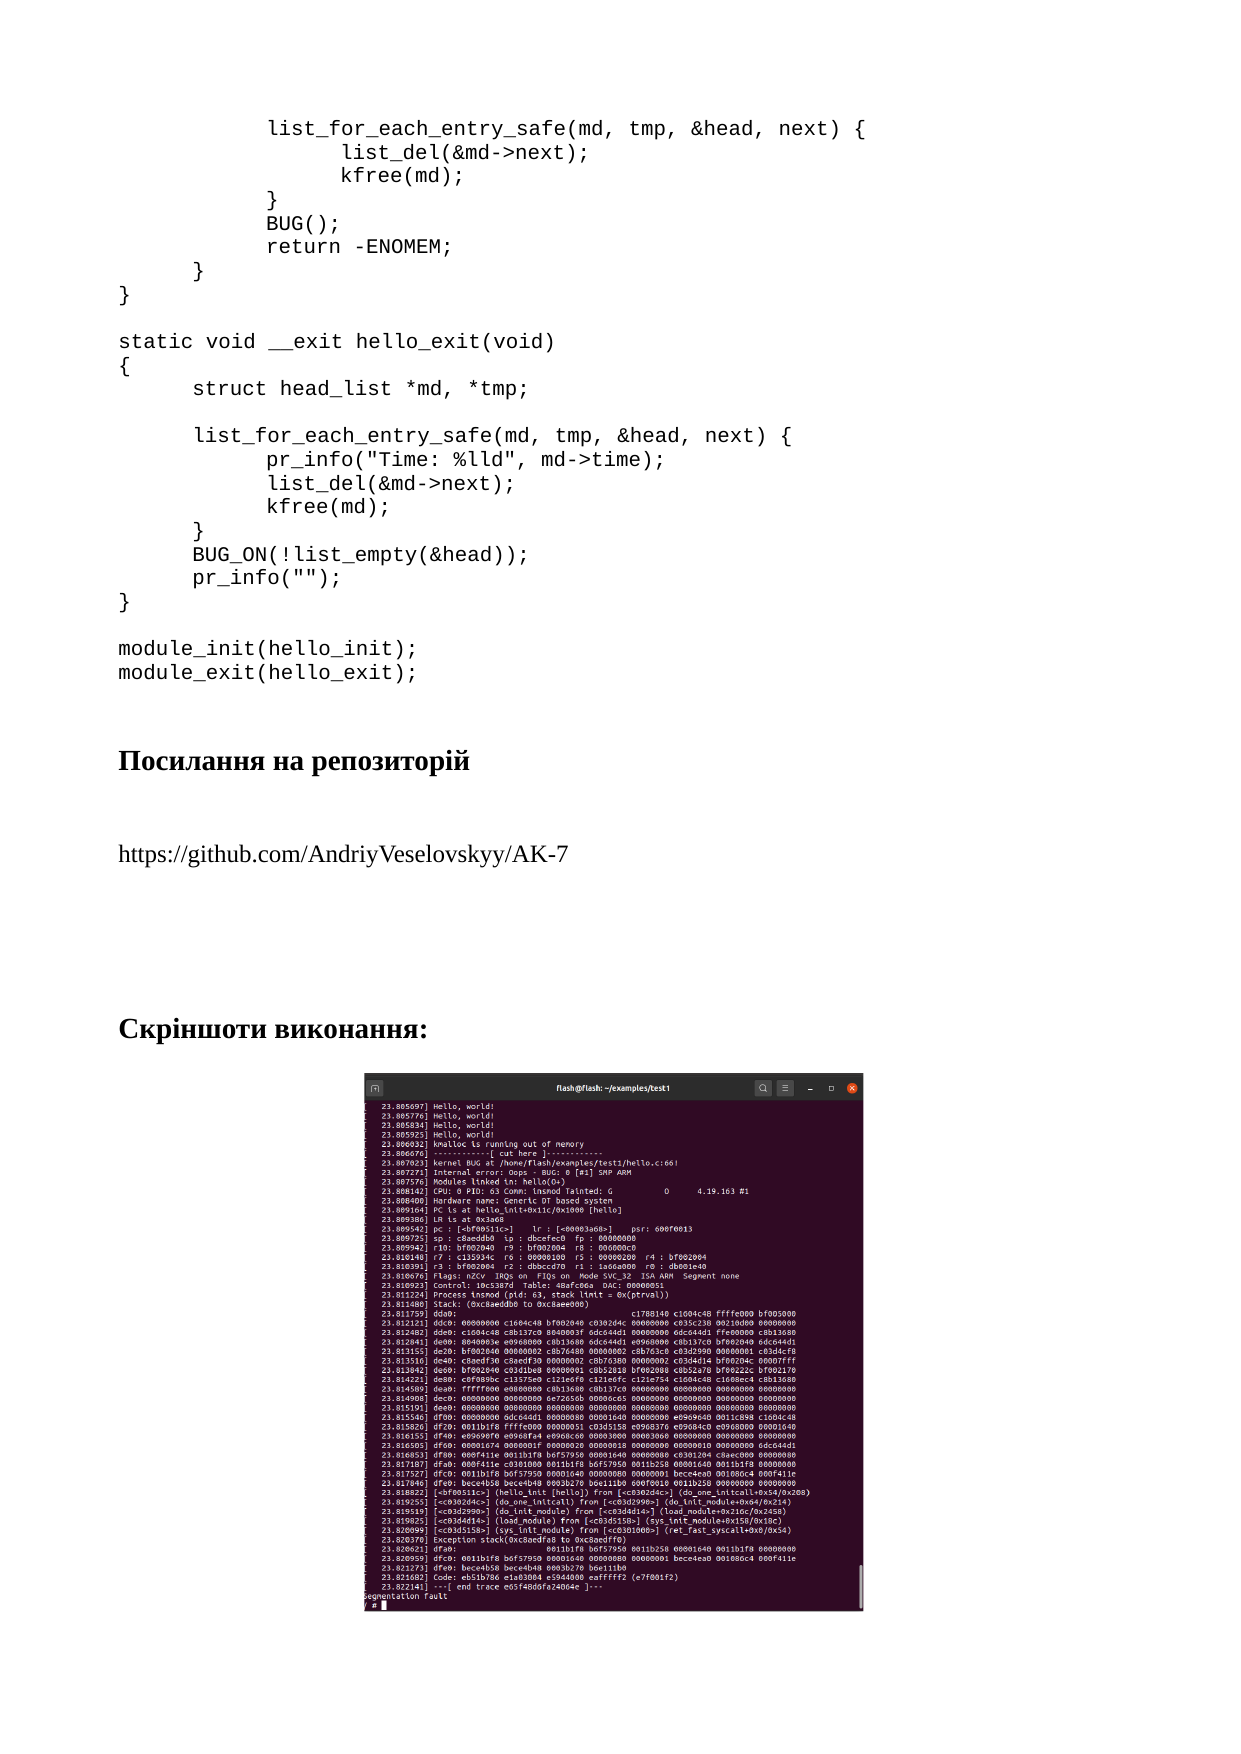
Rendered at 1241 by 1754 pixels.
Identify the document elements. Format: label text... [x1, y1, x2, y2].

text list_del(&md->next); [118, 473, 1122, 496]
text static void __exit hello_exit(void) [118, 331, 1122, 354]
text module_init(hello_init); [118, 638, 1122, 662]
text module_exit(hello_exit); [118, 662, 1122, 686]
text BUG_ON(!list_empty(&head)); [118, 544, 1122, 567]
text pr_info("Time: %lld", md->time); [118, 449, 1122, 473]
text { [118, 354, 1122, 378]
text Посилання на репозиторій [118, 743, 1122, 777]
text https://github.com/AndriyVeselovskyy/AK-7 [118, 839, 1122, 868]
text } [118, 260, 1122, 284]
text list_del(&md->next); [118, 142, 1122, 165]
text return -ENOMEM; [118, 236, 1122, 260]
text Скріншоти виконання: [118, 1011, 1122, 1045]
text struct head_list *md, *tmp; [118, 378, 1122, 402]
text pr_info(""); [118, 567, 1122, 591]
text } [118, 520, 1122, 544]
text BUG(); [118, 213, 1122, 236]
text list_for_each_entry_safe(md, tmp, &head, next) { [118, 118, 1122, 142]
text } [118, 189, 1122, 213]
text kfree(md); [118, 496, 1122, 520]
text } [118, 591, 1122, 615]
picture [768, 1073, 864, 1612]
text } [118, 284, 1122, 307]
text list_for_each_entry_safe(md, tmp, &head, next) { [118, 426, 1122, 449]
text kfree(md); [118, 165, 1122, 189]
